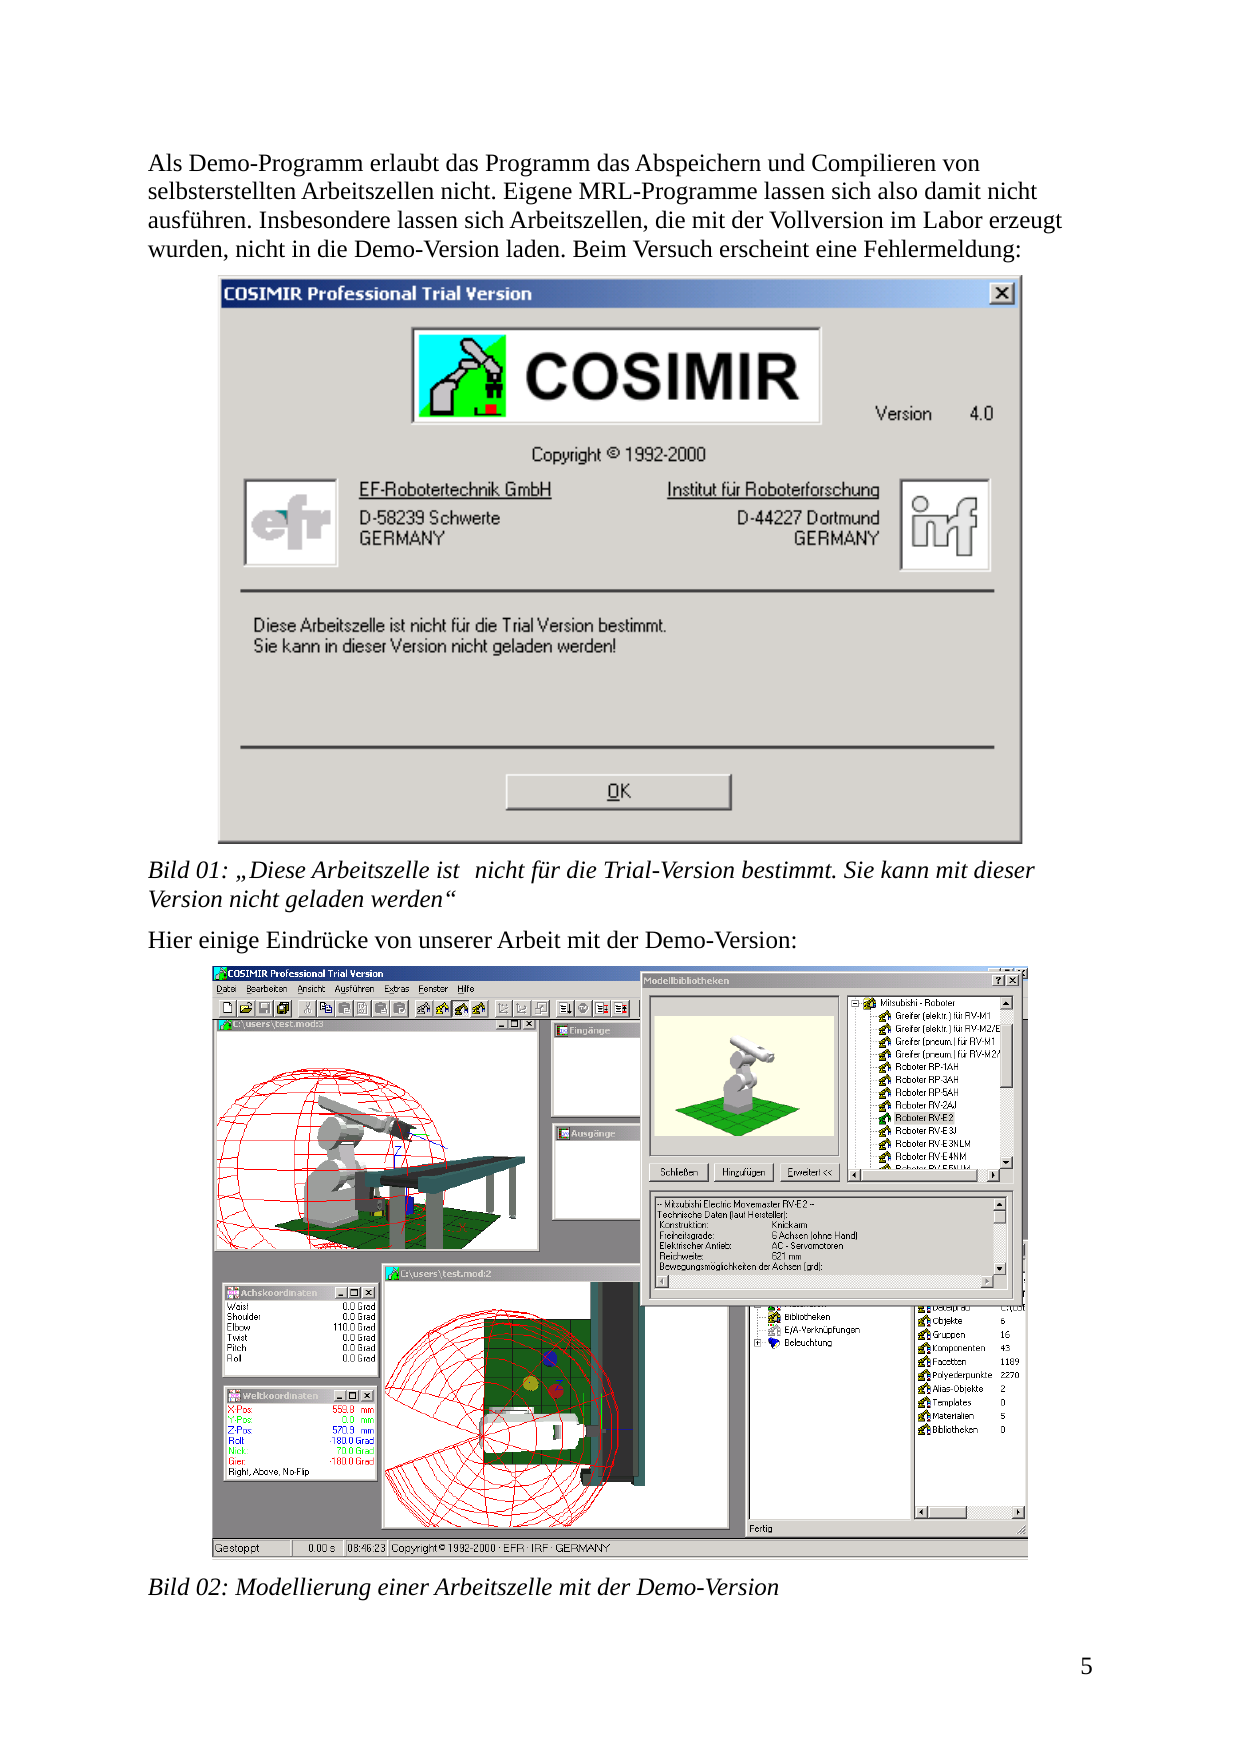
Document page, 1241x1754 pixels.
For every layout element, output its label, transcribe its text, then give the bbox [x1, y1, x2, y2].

text Als Demo-Programm erlaubt das Programm das Abspeichern und Compilieren von selbsterstellten Arbeitszellen nicht. Eigene MRL-Programme lassen sich also damit nicht ausführen. Insbesondere lassen sich Arbeitszellen, die mit der Vollversion im Labor erzeugt wurden, nicht in die Demo-Version laden. Beim Versuch erscheint eine Fehlermeldung: [148, 148, 1093, 263]
picture [217, 275, 1023, 844]
text Bild 02: Modellierung einer Arbeitszelle mit der Demo-Version [148, 1572, 1093, 1601]
picture [212, 966, 1028, 1560]
text Bild 01: „Diese Arbeitszelle ist nicht für die Trial-Version bestimmt. Sie kann mit dieser Version nicht geladen werden“ [148, 856, 1093, 913]
text Hier einige Eindrücke von unserer Arbeit mit der Demo-Version: [148, 926, 1093, 954]
